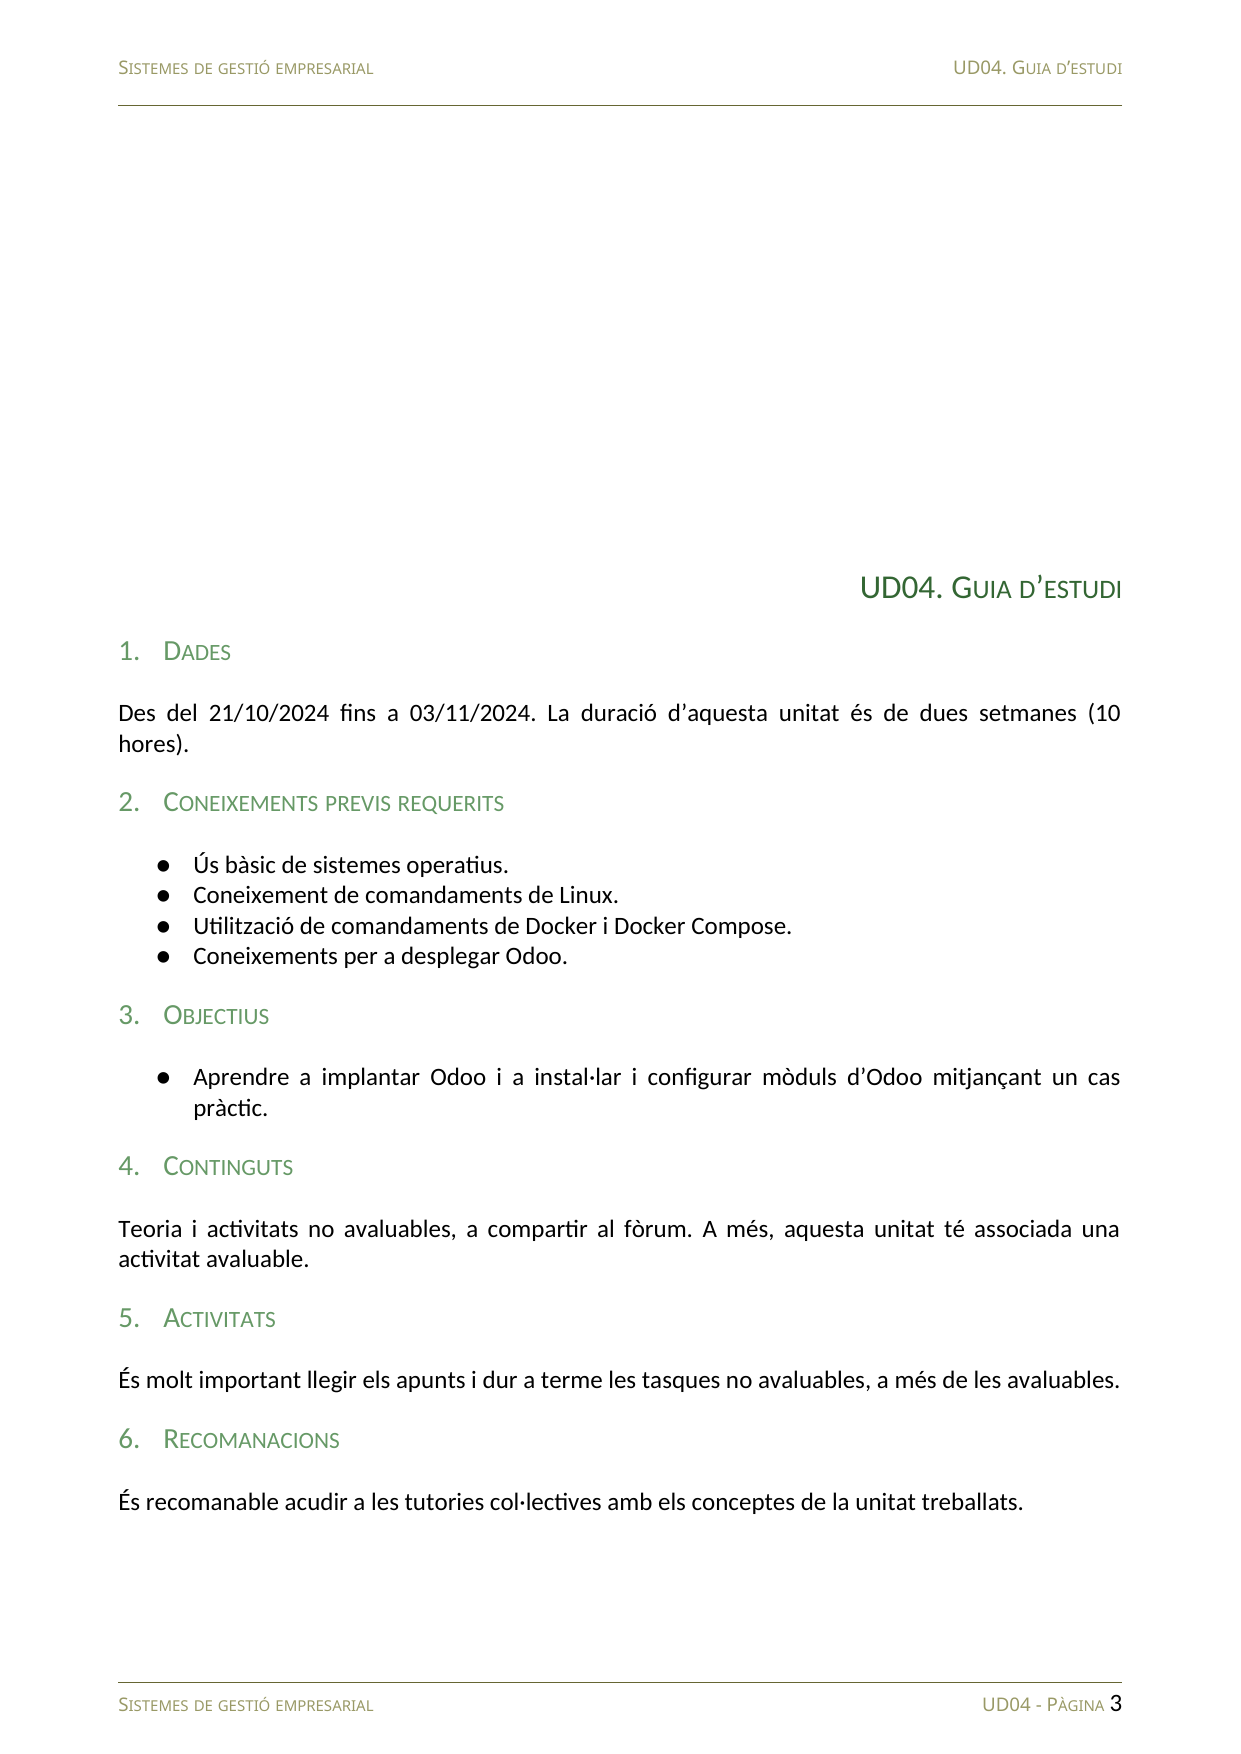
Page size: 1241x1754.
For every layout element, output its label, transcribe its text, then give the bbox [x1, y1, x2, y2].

text És molt important llegir els apunts i dur a terme les tasques no avaluables, a més de les avaluables. [118, 1364, 1122, 1395]
text Des del 21/10/2024 fins a 03/11/2024. La duració d’aquesta unitat és de dues setmanes (10 hores). [118, 697, 1122, 758]
list Ús bàsic de sistemes operatius. [156, 849, 1122, 879]
subtitle Continguts [118, 1147, 1122, 1183]
subtitle Objectius [118, 996, 1122, 1031]
text UD04. Guia d’estudi [118, 566, 1122, 607]
list Aprendre a implantar Odoo i a instal·lar i configurar mòduls d’Odoo mitjançant un cas pràctic. [156, 1061, 1122, 1122]
subtitle Coneixements previs requerits [118, 783, 1122, 819]
list Coneixement de comandaments de Linux. [156, 879, 1122, 910]
text Teoria i activitats no avaluables, a compartir al fòrum. A més, aquesta unitat té associada una activitat avaluable. [118, 1213, 1122, 1274]
subtitle Recomanacions [118, 1420, 1122, 1456]
list Utilització de comandaments de Docker i Docker Compose. [156, 910, 1122, 940]
text És recomanable acudir a les tutories col·lectives amb els conceptes de la unitat treballats. [118, 1486, 1122, 1516]
list Coneixements per a desplegar Odoo. [156, 940, 1122, 971]
subtitle Dades [118, 632, 1122, 667]
subtitle Activitats [118, 1299, 1122, 1334]
